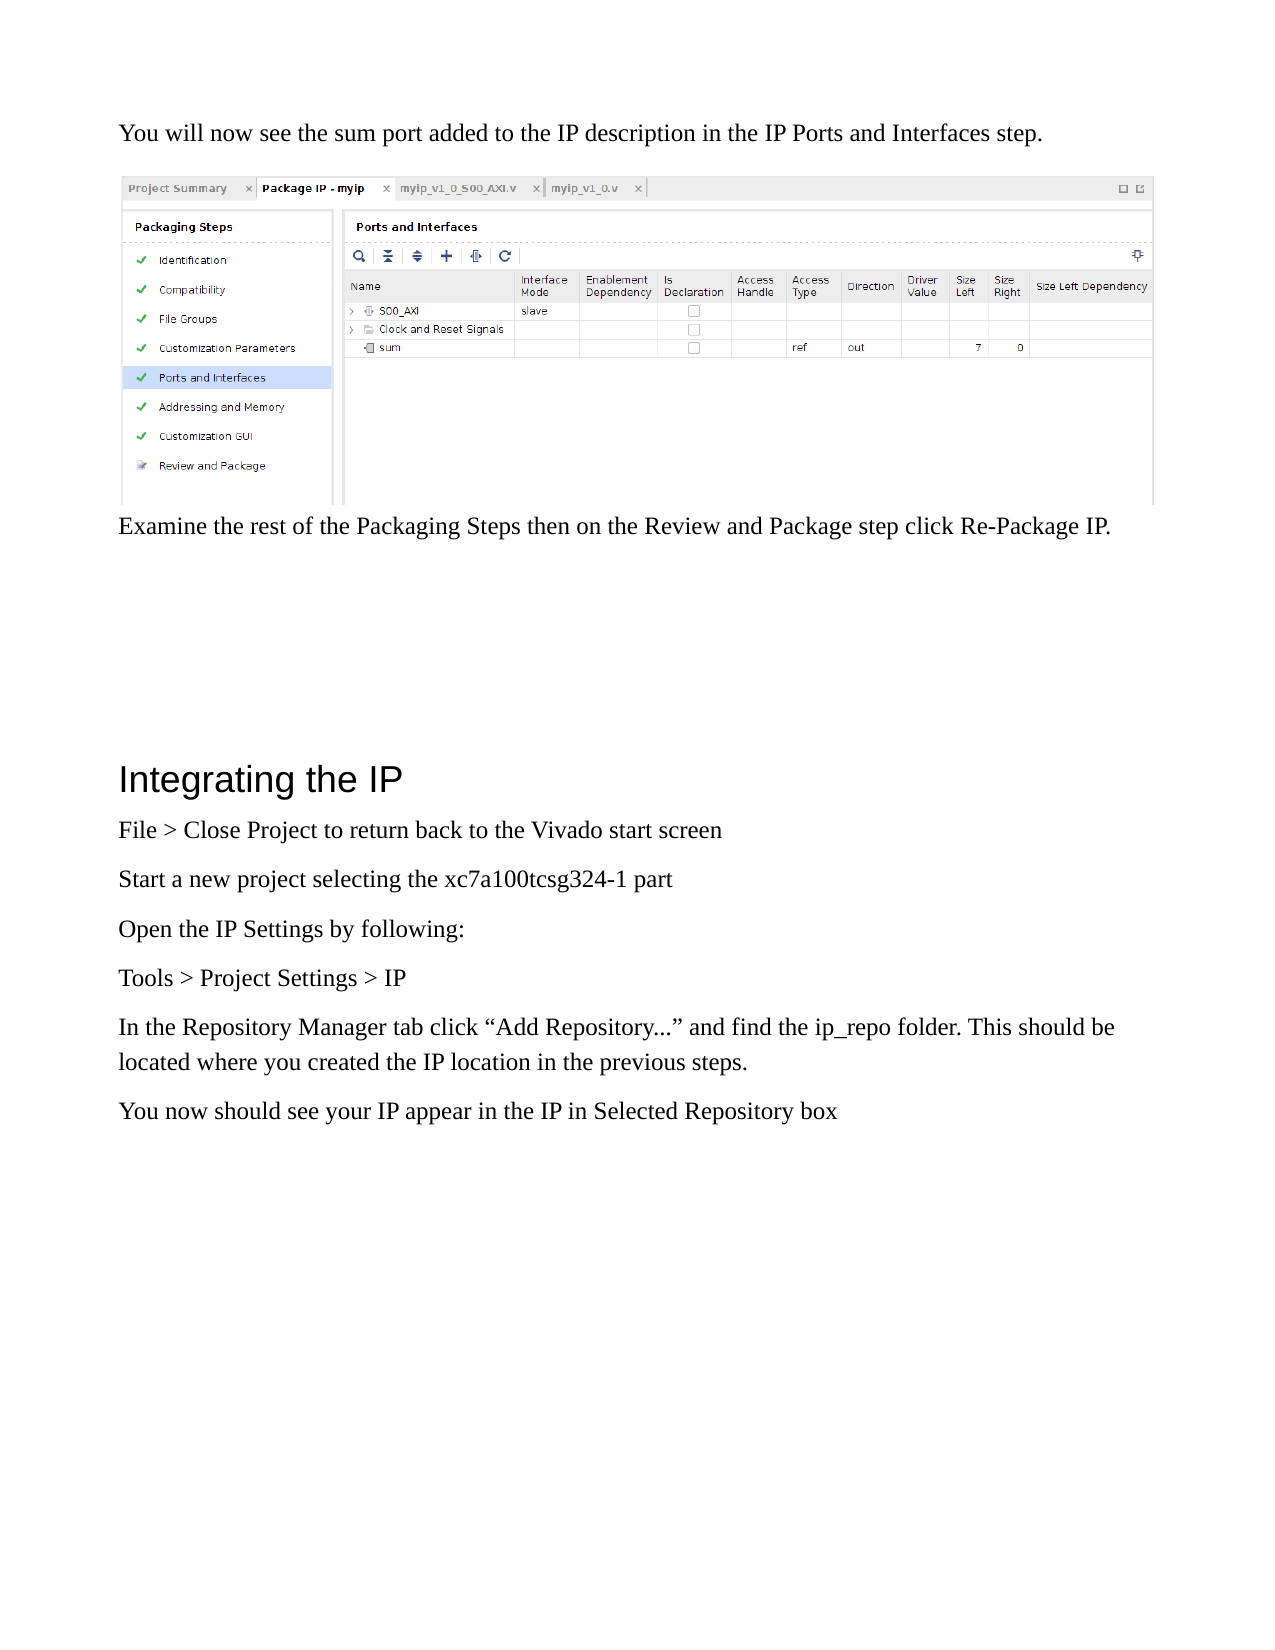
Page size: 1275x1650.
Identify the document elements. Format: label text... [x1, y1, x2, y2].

text You now should see your IP appear in the IP in Selected Repository box [118, 1096, 1157, 1125]
picture [121, 176, 1154, 505]
text In the Repository Manager tab click “Add Repository...” and find the ip_repo folder. This should be located where you created the IP location in the previous steps. [118, 1012, 1157, 1075]
text Start a new project selecting the xc7a100tcsg324-1 part [118, 864, 1157, 893]
text Examine the rest of the Packaging Steps then on the Review and Package step click Re-Package IP. [118, 167, 1157, 539]
subtitle Integrating the IP [118, 757, 1157, 800]
text Tools > Project Settings > IP [118, 963, 1157, 992]
text File > Close Project to return back to the Vivado start screen [118, 815, 1157, 844]
text You will now see the sum port added to the IP description in the IP Ports and Interfaces step. [118, 118, 1157, 147]
text Open the IP Settings by following: [118, 914, 1157, 942]
